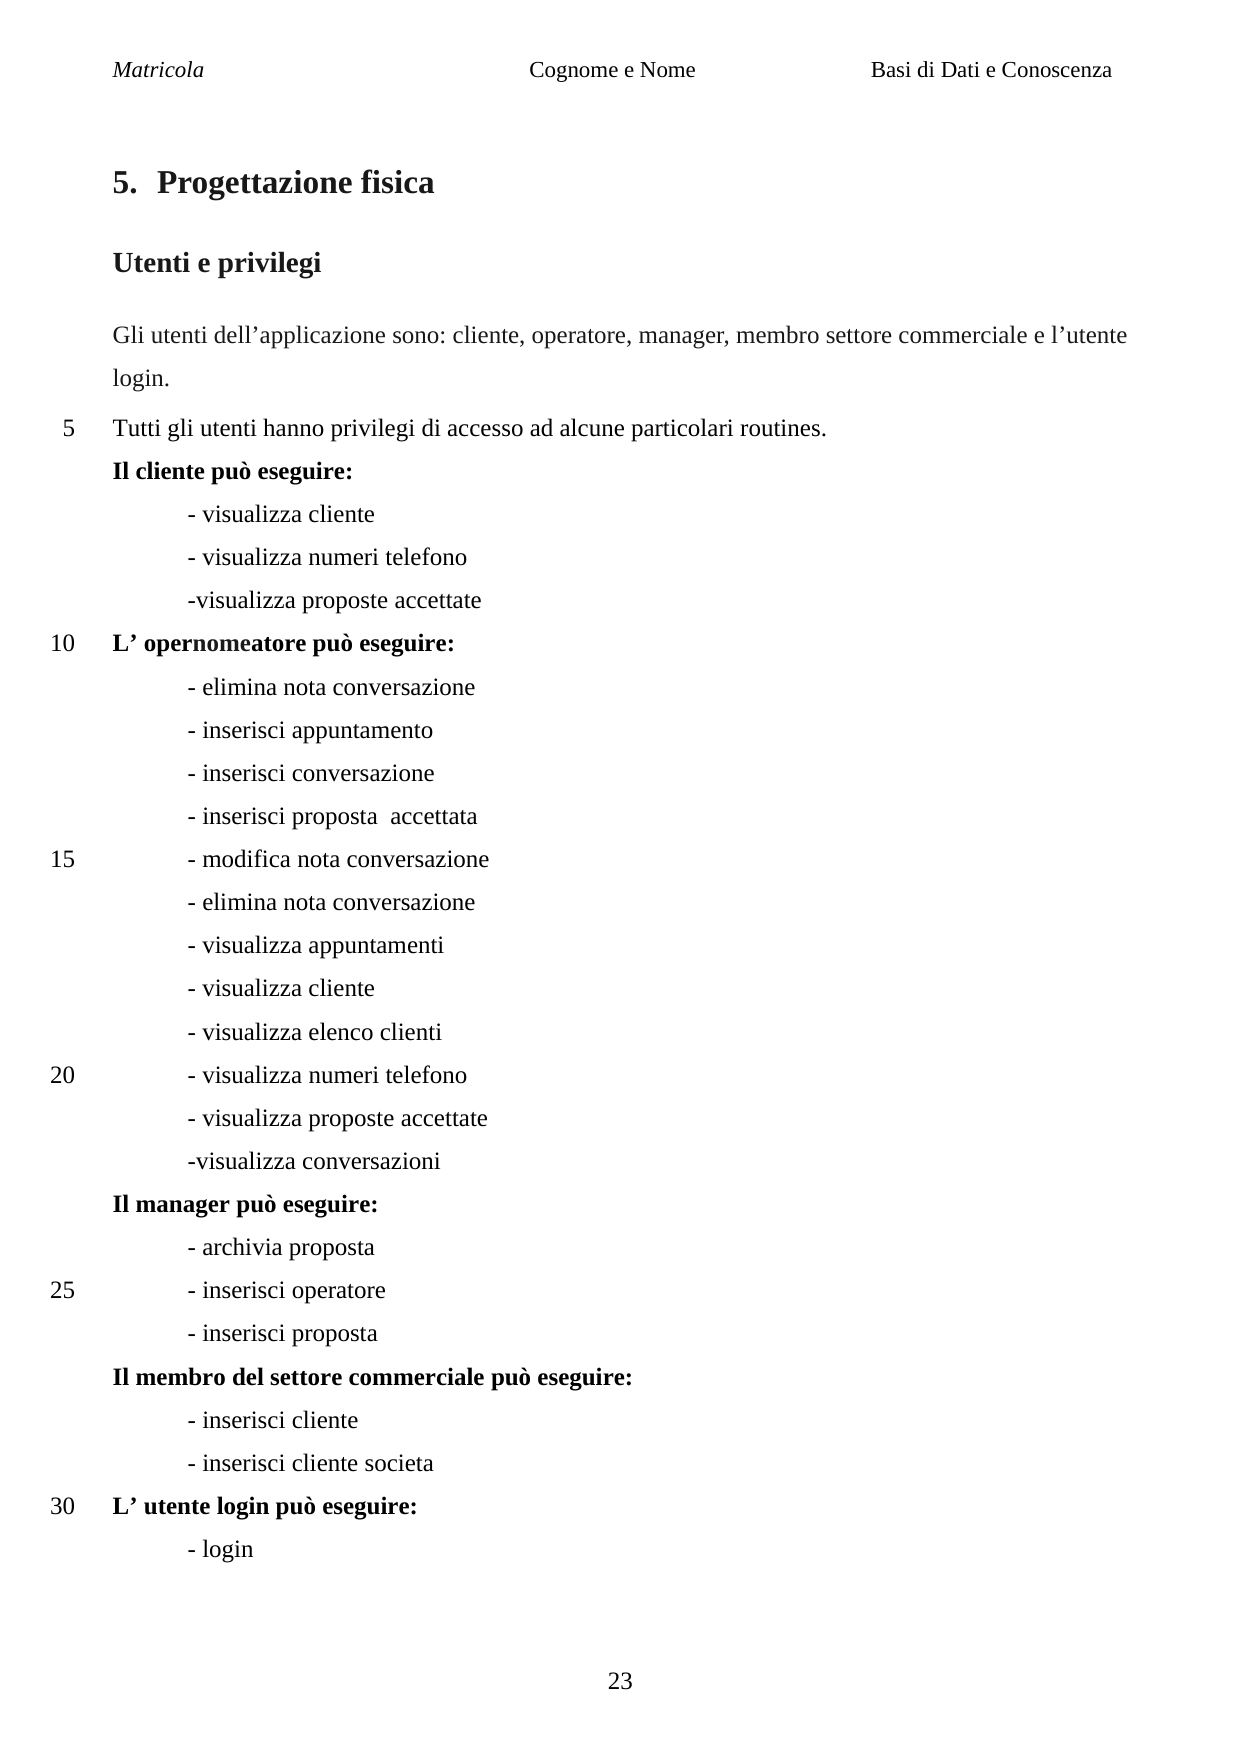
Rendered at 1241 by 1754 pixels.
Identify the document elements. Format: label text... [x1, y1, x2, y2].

subtitle Progettazione fisica [112, 162, 1128, 201]
text - visualizza proposte accettate [112, 1103, 1128, 1132]
text - visualizza numeri telefono [112, 1060, 1128, 1088]
text - inserisci cliente societa [112, 1448, 1128, 1477]
text - elimina nota conversazione [112, 672, 1128, 700]
text - visualizza cliente [112, 973, 1128, 1002]
text - visualizza cliente [112, 499, 1128, 528]
subtitle Gli utenti dell’applicazione sono: cliente, operatore, manager, membro settore commerciale e l’utente login. [112, 320, 1128, 392]
text Tutti gli utenti hanno privilegi di accesso ad alcune particolari routines. [112, 413, 1128, 442]
text -visualizza conversazioni [112, 1146, 1128, 1175]
text - inserisci conversazione [112, 758, 1128, 787]
text - inserisci cliente [112, 1405, 1128, 1433]
text Il membro del settore commerciale può eseguire: [112, 1362, 1128, 1390]
text Il cliente può eseguire: [112, 456, 1128, 485]
text L’ utente login può eseguire: [112, 1491, 1128, 1520]
text - login [112, 1534, 1128, 1563]
text - archivia proposta [112, 1232, 1128, 1261]
text L’ opernomeatore può eseguire: [112, 628, 1128, 657]
text - visualizza appuntamenti [112, 930, 1128, 959]
text - visualizza numeri telefono [112, 542, 1128, 571]
text - inserisci proposta accettata [112, 801, 1128, 830]
text - visualizza elenco clienti [112, 1017, 1128, 1045]
text - inserisci proposta [112, 1318, 1128, 1347]
text - inserisci operatore [112, 1275, 1128, 1304]
subtitle Utenti e privilegi [112, 245, 1128, 278]
text -visualizza proposte accettate [112, 585, 1128, 614]
text - modifica nota conversazione [112, 844, 1128, 873]
text - inserisci appuntamento [112, 715, 1128, 743]
text Il manager può eseguire: [112, 1189, 1128, 1218]
text - elimina nota conversazione [112, 887, 1128, 916]
